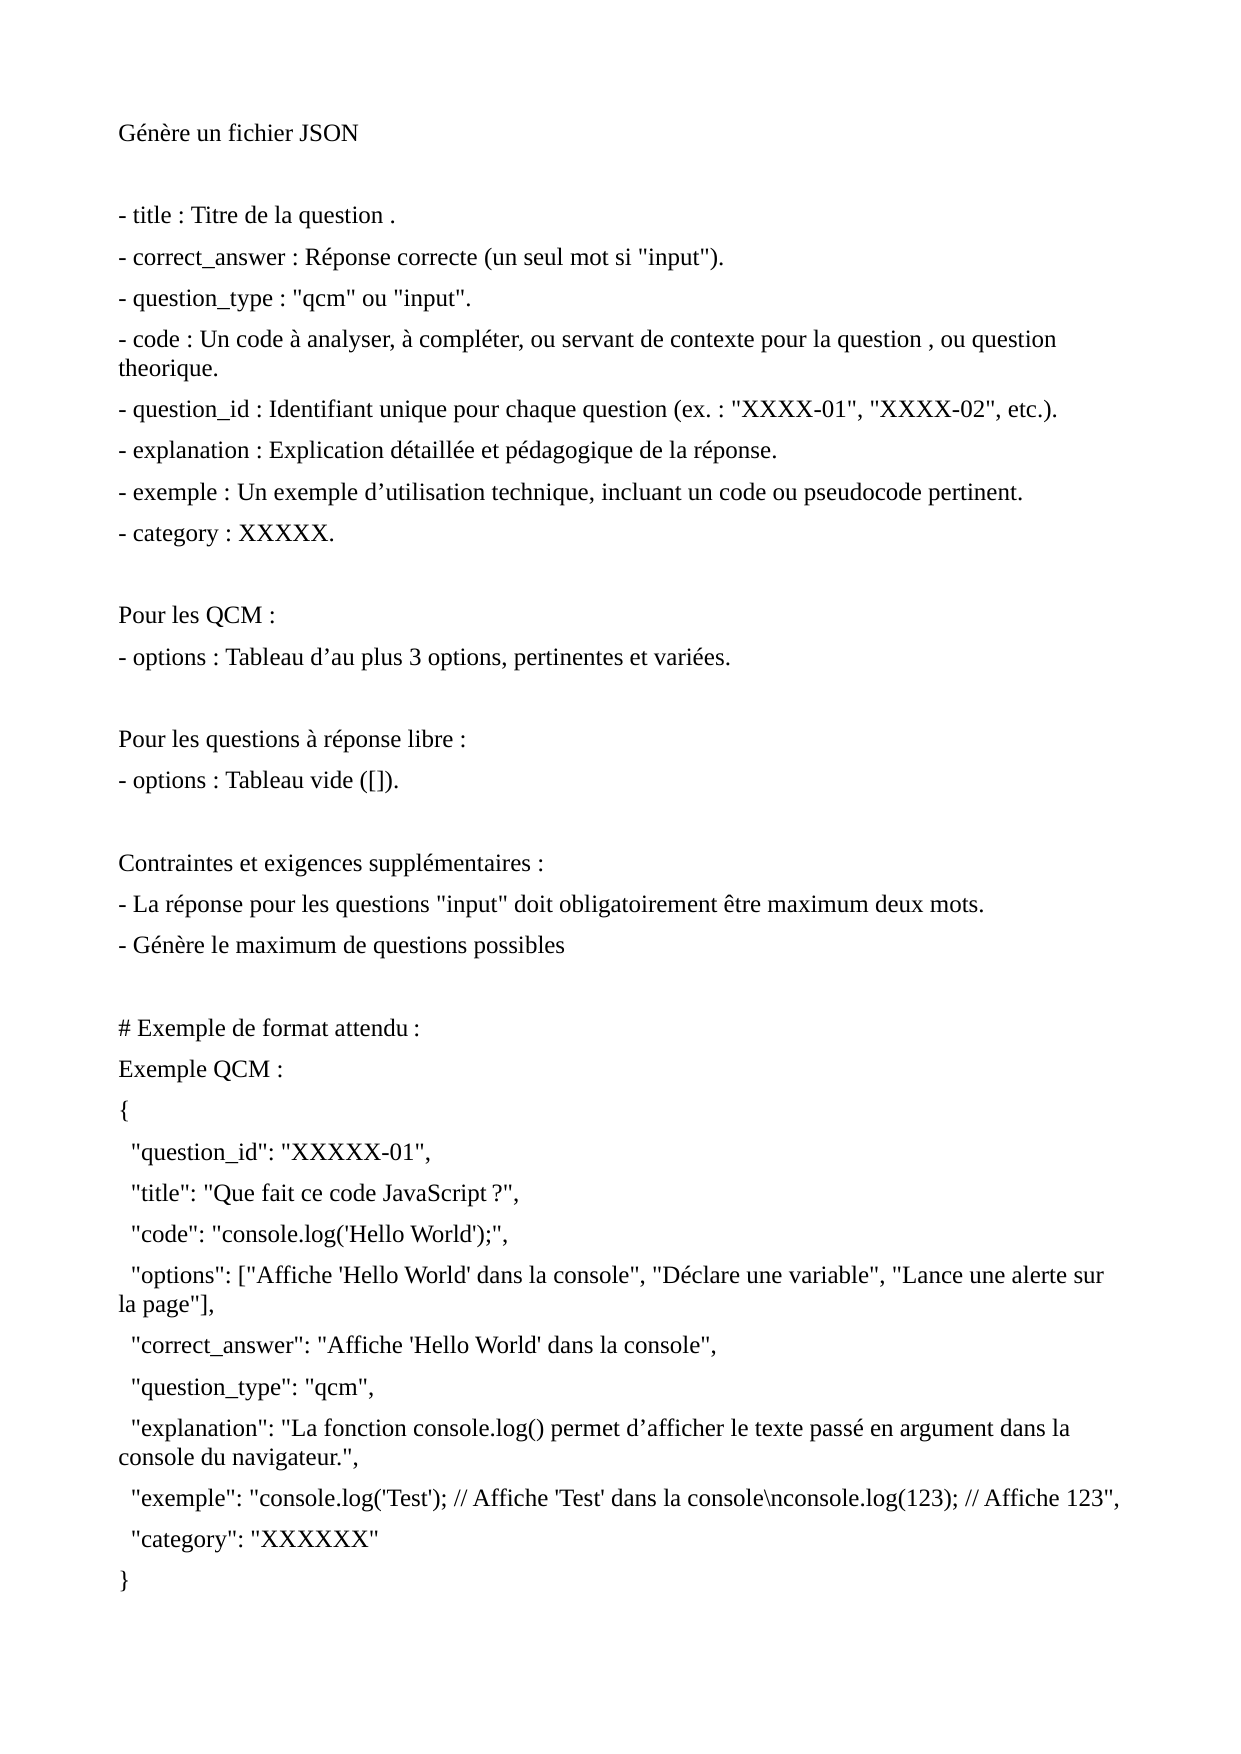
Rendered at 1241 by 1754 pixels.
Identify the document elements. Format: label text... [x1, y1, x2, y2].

text - La réponse pour les questions "input" doit obligatoirement être maximum deux mots. [118, 889, 1122, 918]
text - question_id : Identifiant unique pour chaque question (ex. : "XXXX-01", "XXXX-02", etc.). [118, 394, 1122, 423]
text "question_id": "XXXXX-01", [118, 1137, 1122, 1166]
text "question_type": "qcm", [118, 1372, 1122, 1401]
text - options : Tableau d’au plus 3 options, pertinentes et variées. [118, 642, 1122, 671]
text "title": "Que fait ce code JavaScript ?", [118, 1178, 1122, 1207]
text - options : Tableau vide ([]). [118, 766, 1122, 794]
text "correct_answer": "Affiche 'Hello World' dans la console", [118, 1331, 1122, 1359]
text - explanation : Explication détaillée et pédagogique de la réponse. [118, 436, 1122, 464]
text Contraintes et exigences supplémentaires : [118, 848, 1122, 877]
text { [118, 1096, 1122, 1124]
text Exemple QCM : [118, 1054, 1122, 1083]
text - question_type : "qcm" ou "input". [118, 283, 1122, 312]
text "category": "XXXXXX" [118, 1524, 1122, 1553]
text Génère un fichier JSON [118, 118, 1122, 147]
text # Exemple de format attendu : [118, 1013, 1122, 1042]
text "exemple": "console.log('Test'); // Affiche 'Test' dans la console\nconsole.log(123); // Affiche 123", [118, 1483, 1122, 1512]
text "code": "console.log('Hello World');", [118, 1219, 1122, 1248]
text Pour les questions à réponse libre : [118, 724, 1122, 753]
text - code : Un code à analyser, à compléter, ou servant de contexte pour la question , ou question theorique. [118, 324, 1122, 382]
text - correct_answer : Réponse correcte (un seul mot si "input"). [118, 242, 1122, 271]
text "options": ["Affiche 'Hello World' dans la console", "Déclare une variable", "Lance une alerte sur la page"], [118, 1261, 1122, 1318]
text } [118, 1566, 1122, 1594]
text "explanation": "La fonction console.log() permet d’afficher le texte passé en argument dans la console du navigateur.", [118, 1413, 1122, 1471]
text - Génère le maximum de questions possibles [118, 931, 1122, 959]
text - exemple : Un exemple d’utilisation technique, incluant un code ou pseudocode pertinent. [118, 477, 1122, 506]
text - title : Titre de la question . [118, 201, 1122, 229]
text - category : XXXXX. [118, 518, 1122, 547]
text Pour les QCM : [118, 601, 1122, 629]
